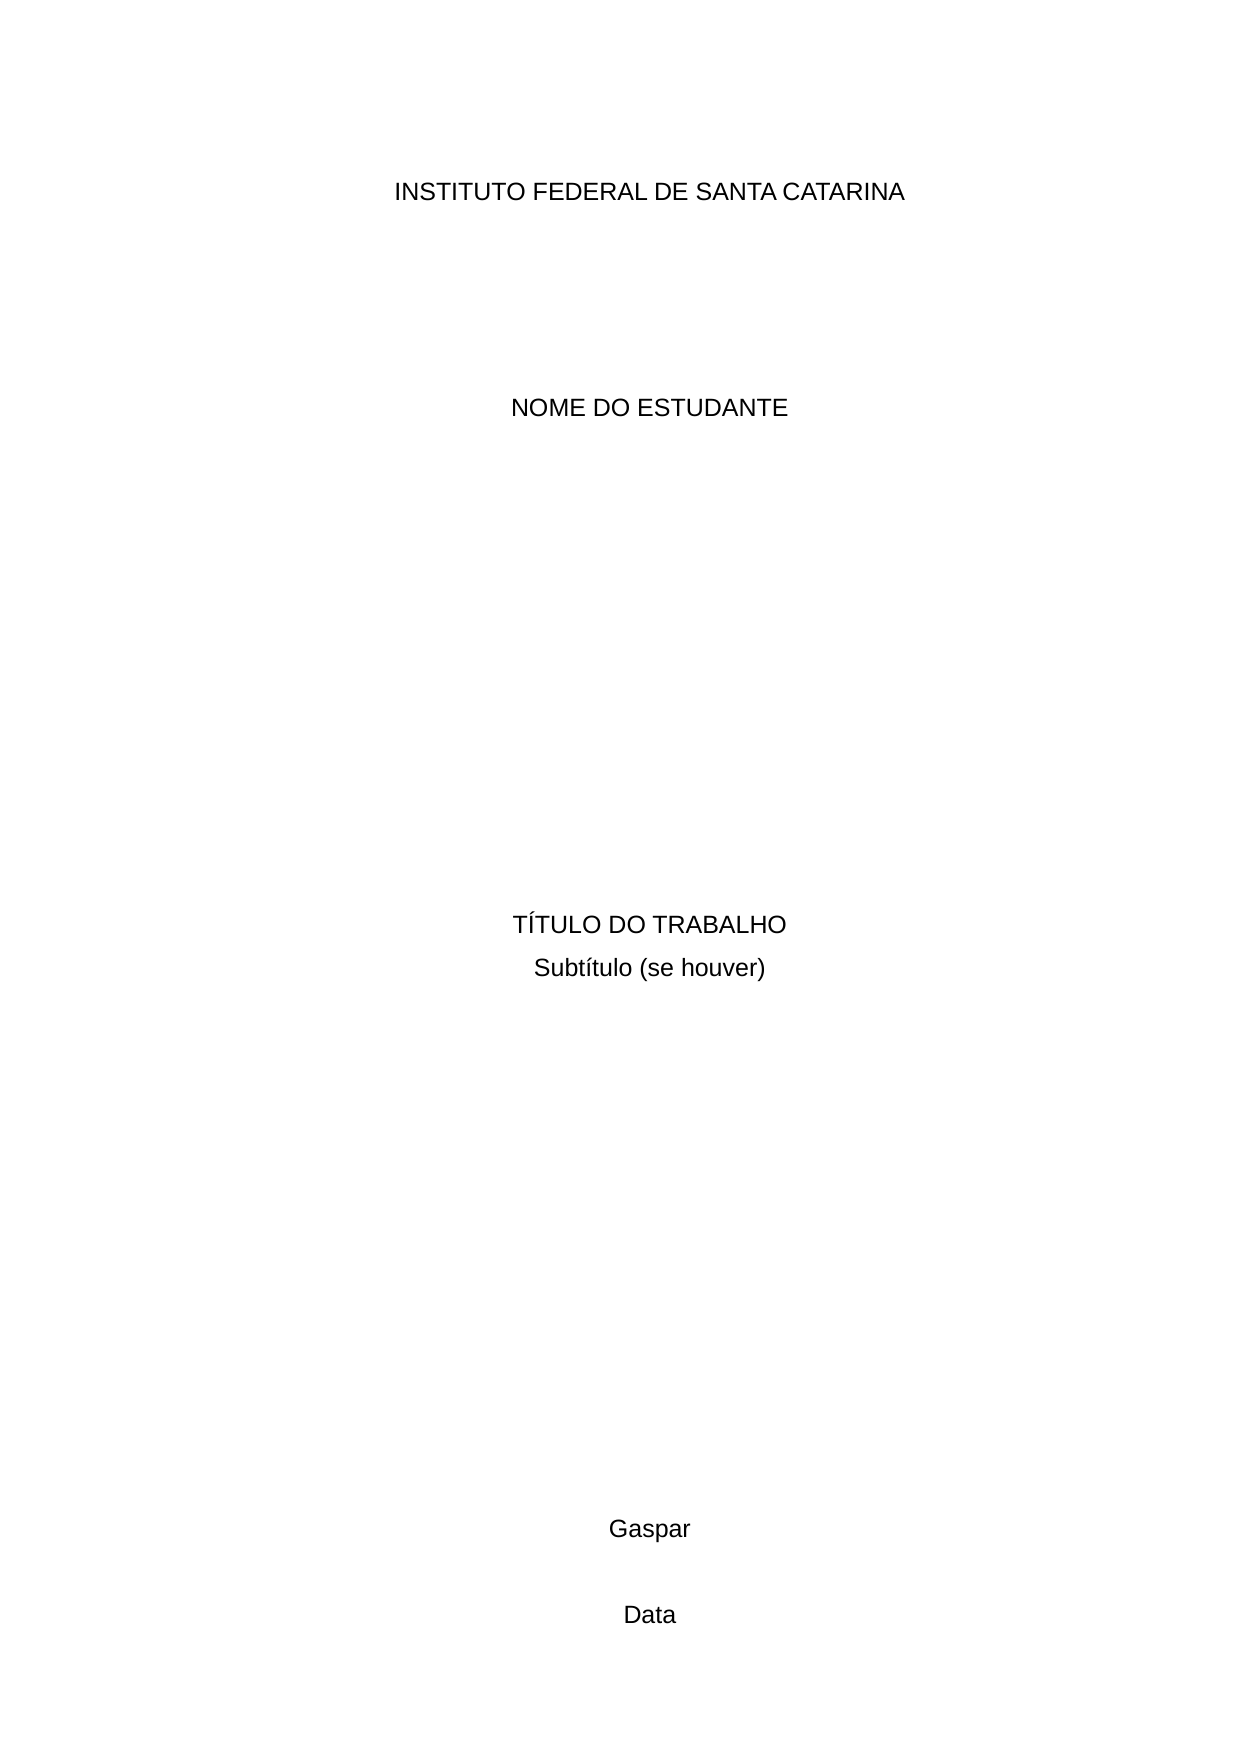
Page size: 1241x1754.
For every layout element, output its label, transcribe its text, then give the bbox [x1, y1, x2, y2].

text NOME DO ESTUDANTE [177, 393, 1122, 422]
text TÍTULO DO TRABALHO [177, 910, 1122, 939]
text INSTITUTO FEDERAL DE SANTA CATARINA [177, 177, 1122, 206]
text Subtítulo (se houver) [177, 953, 1122, 982]
text Gaspar [177, 1514, 1122, 1543]
text Data [177, 1600, 1122, 1629]
